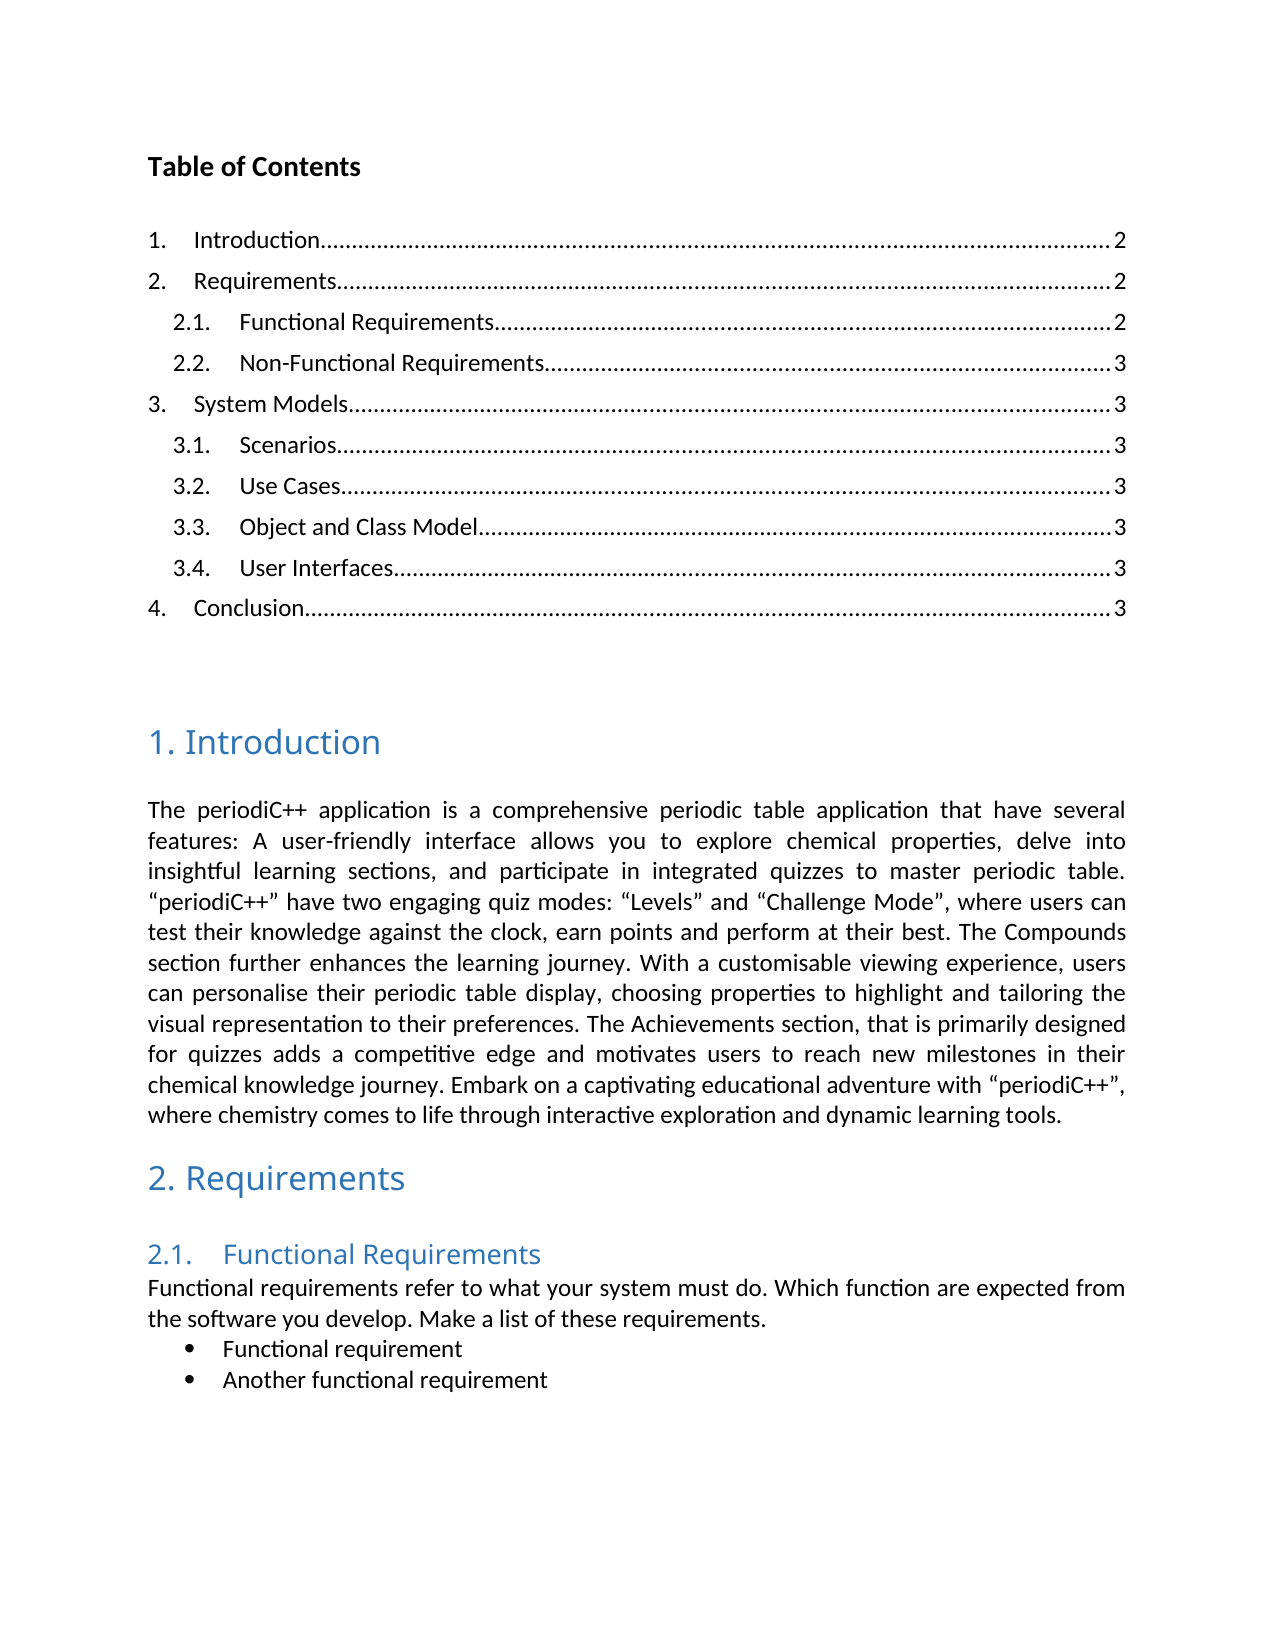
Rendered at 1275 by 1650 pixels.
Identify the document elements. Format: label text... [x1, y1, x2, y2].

text Functional requirements refer to what your system must do. Which function are expected from the software you develop. Make a list of these requirements. [148, 1272, 1127, 1333]
text 2.1. Functional Requirements 2 [173, 306, 1127, 337]
text 3. System Models 3 [148, 388, 1127, 418]
text 2. Requirements 2 [148, 265, 1127, 296]
text 3.1. Scenarios 3 [173, 429, 1127, 459]
text 3.3. Object and Class Model 3 [173, 511, 1127, 541]
subtitle Functional Requirements [147, 1235, 1127, 1272]
list Functional requirement [185, 1333, 1127, 1364]
subtitle Introduction [148, 718, 1127, 764]
text 3.2. Use Cases 3 [173, 470, 1127, 500]
text 4. Conclusion 3 [148, 593, 1127, 623]
text 2.2. Non-Functional Requirements 3 [173, 347, 1127, 377]
text The periodiC++ application is a comprehensive periodic table application that have several features: A user-friendly interface allows you to explore chemical properties, delve into insightful learning sections, and participate in integrated quizzes to master periodic table. “periodiC++” have two engaging quiz modes: “Levels” and “Challenge Mode”, where users can test their knowledge against the clock, earn points and perform at their best. The Compounds section further enhances the learning journey. With a customisable viewing experience, users can personalise their periodic table display, choosing properties to highlight and tailoring the visual representation to their preferences. The Achievements section, that is primarily designed for quizzes adds a competitive edge and motivates users to reach new milestones in their chemical knowledge journey. Embark on a captivating educational adventure with “periodiC++”, where chemistry comes to life through interactive exploration and dynamic learning tools. [148, 794, 1127, 1130]
subtitle Requirements [148, 1155, 1127, 1201]
text Table of Contents [148, 148, 1127, 183]
text 3.4. User Interfaces 3 [173, 552, 1127, 582]
list Another functional requirement [185, 1364, 1127, 1394]
text 1. Introduction 2 [148, 224, 1127, 255]
